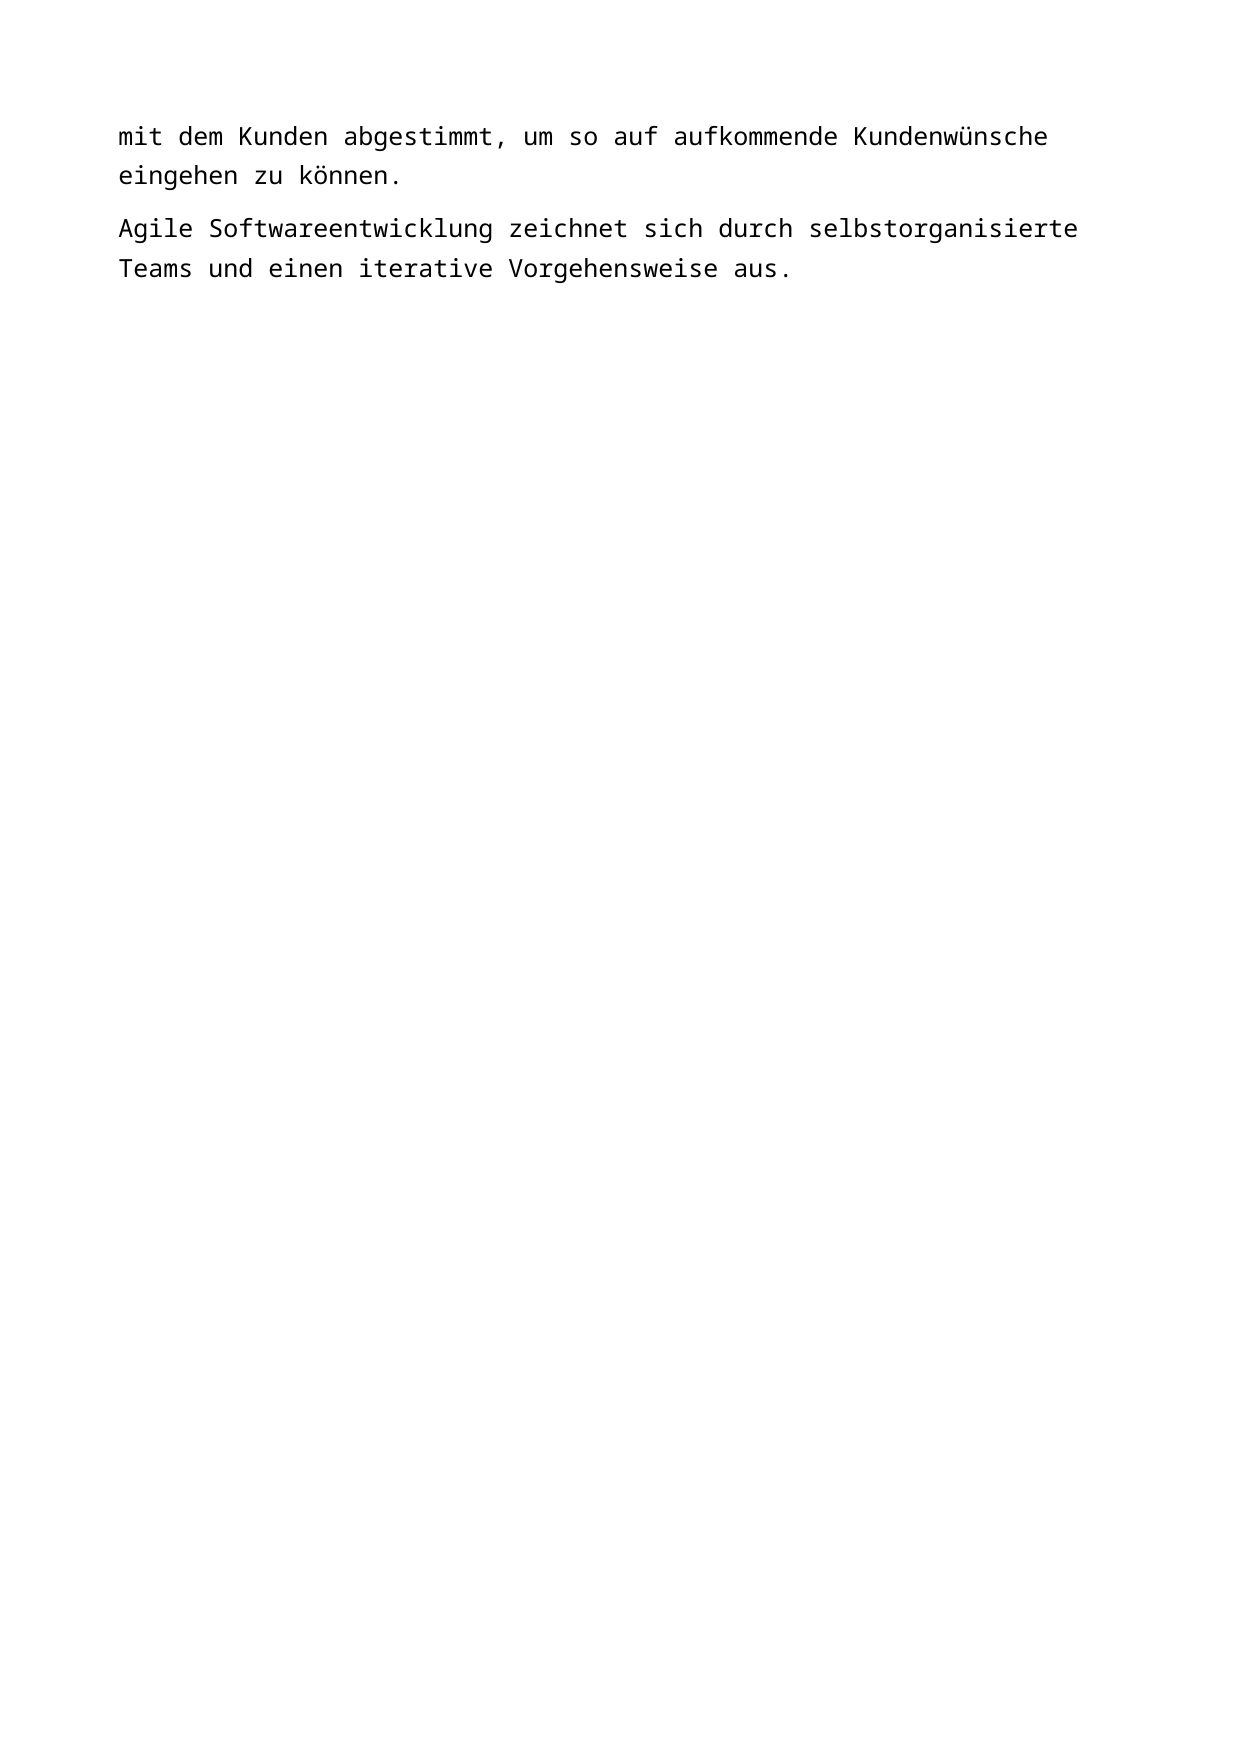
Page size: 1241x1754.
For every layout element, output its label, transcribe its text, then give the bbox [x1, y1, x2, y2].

text Agile Softwareentwicklung zeichnet sich durch selbstorganisierte Teams und einen iterative Vorgehensweise aus. [118, 211, 1122, 284]
text mit dem Kunden abgestimmt, um so auf aufkommende Kundenwünsche eingehen zu können. [118, 118, 1122, 191]
